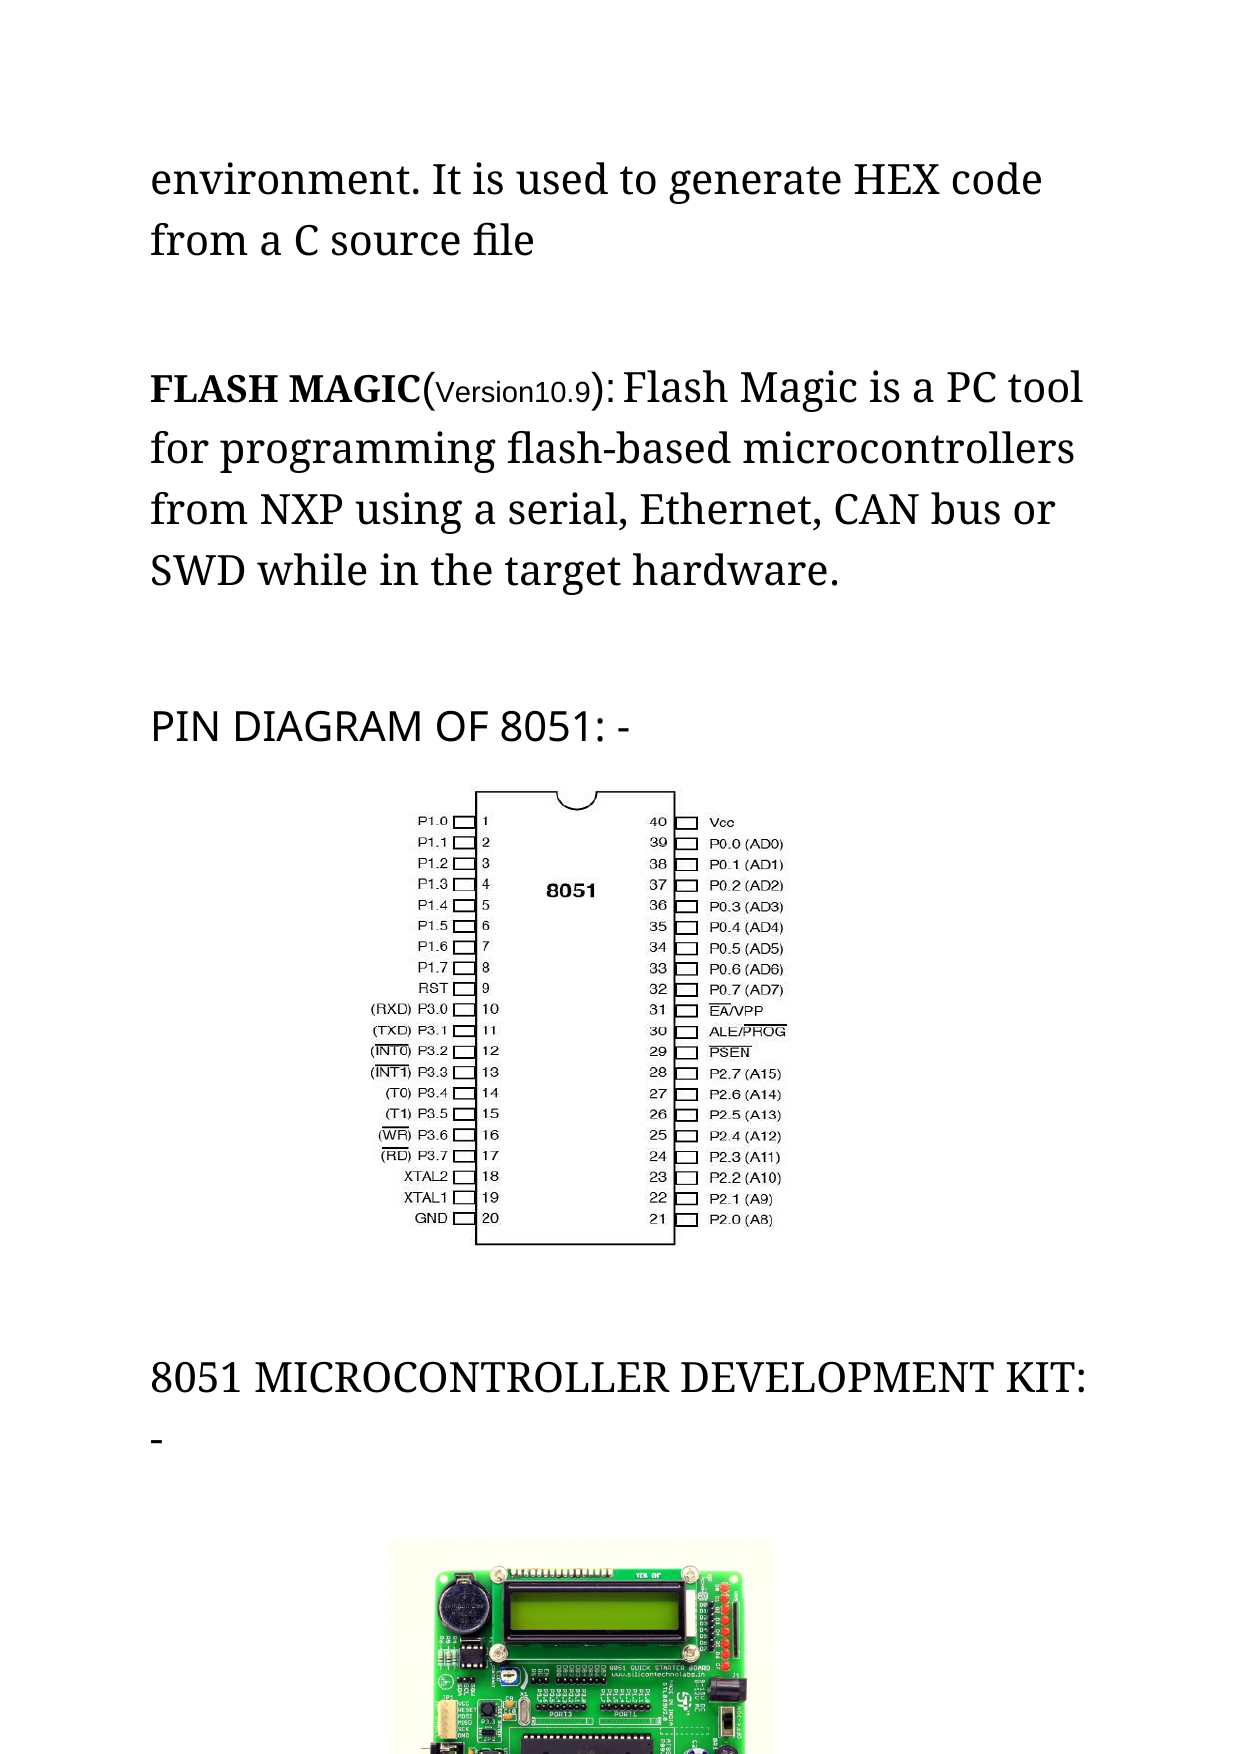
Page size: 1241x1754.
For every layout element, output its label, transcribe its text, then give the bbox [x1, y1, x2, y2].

text FLASH MAGIC(Version10.9): Flash Magic is a PC tool for programming flash-based microcontrollers from NXP using a serial, Ethernet, CAN bus or SWD while in the target hardware. [150, 357, 1090, 598]
text PIN DIAGRAM OF 8051: - [150, 697, 1090, 754]
text environment. It is used to generate HEX code from a C source file [150, 150, 1090, 268]
picture [371, 779, 799, 1256]
picture [388, 1511, 775, 1754]
text 8051 MICROCONTROLLER DEVELOPMENT KIT: - [150, 1347, 1090, 1466]
